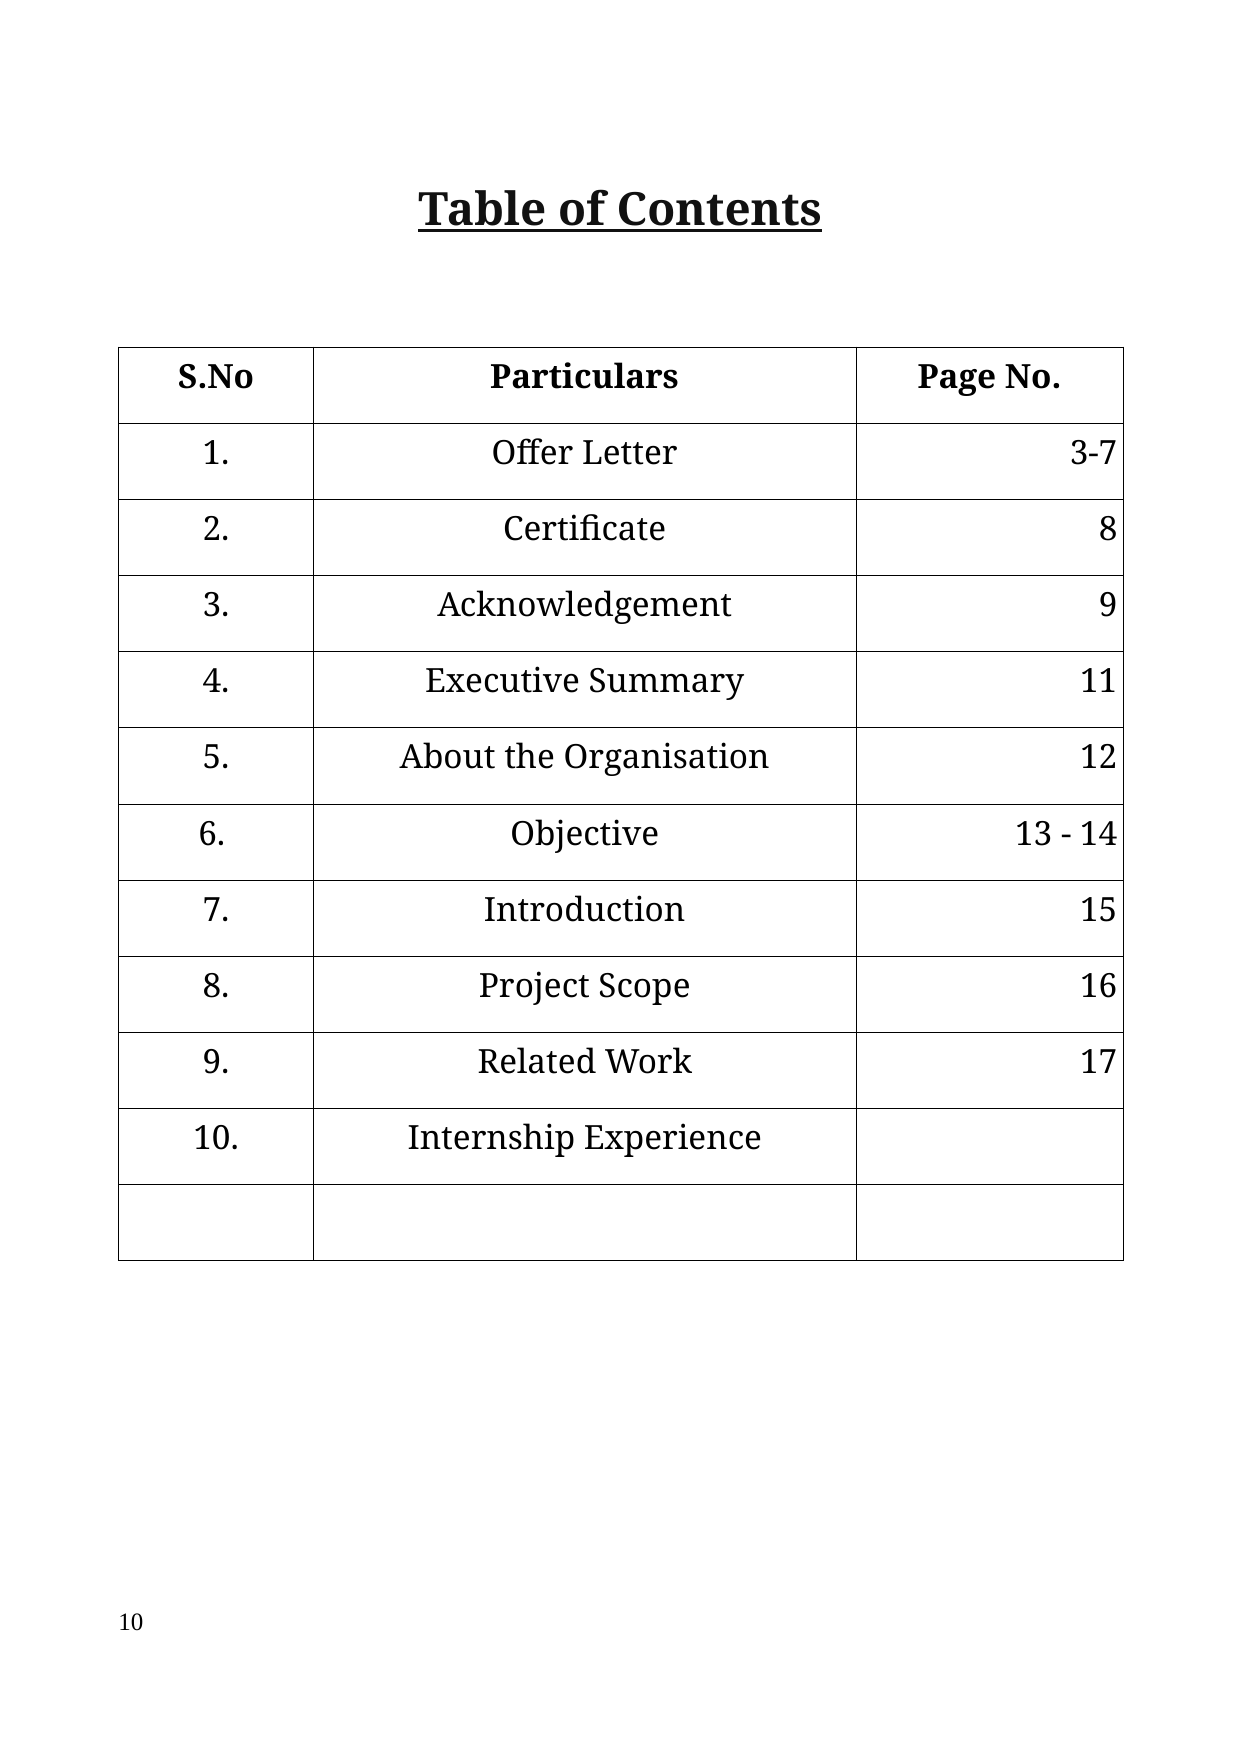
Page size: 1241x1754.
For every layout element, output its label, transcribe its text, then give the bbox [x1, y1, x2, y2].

table_cell Offer Letter [314, 424, 856, 499]
table_cell 11 [857, 652, 1123, 727]
table_cell Objective [314, 805, 856, 879]
table_cell About the Organisation [314, 728, 856, 803]
table_cell 2. [119, 500, 313, 575]
table_header Page No. [857, 348, 1123, 423]
table_cell 8. [119, 957, 313, 1032]
table_cell Project Scope [314, 957, 856, 1032]
table_cell 16 [857, 957, 1123, 1032]
table_cell 6. [119, 805, 313, 879]
table_cell 13 - 14 [857, 805, 1123, 879]
table_cell 15 [857, 881, 1123, 956]
table_cell 5. [119, 728, 313, 803]
table_header S.No [119, 348, 313, 423]
table_cell 9. [119, 1033, 313, 1108]
table_cell 8 [857, 500, 1123, 575]
table_cell Internship Experience [314, 1109, 856, 1184]
table_cell Certificate [314, 500, 856, 575]
table_cell 3-7 [857, 424, 1123, 499]
table_header Particulars [314, 348, 856, 423]
text Table of Contents [118, 176, 1122, 239]
table_cell 9 [857, 576, 1123, 651]
table_cell [119, 1185, 313, 1260]
table_cell 10. [119, 1109, 313, 1184]
table_cell 7. [119, 881, 313, 956]
table_cell 3. [119, 576, 313, 651]
table_cell 1. [119, 424, 313, 499]
table_cell 12 [857, 728, 1123, 803]
table_cell Related Work [314, 1033, 856, 1108]
table_cell 4. [119, 652, 313, 727]
table_cell Executive Summary [314, 652, 856, 727]
table_cell [857, 1109, 1123, 1184]
table_cell [314, 1185, 856, 1260]
table_cell Acknowledgement [314, 576, 856, 651]
table_cell Introduction [314, 881, 856, 956]
table_cell [857, 1185, 1123, 1260]
table_cell 17 [857, 1033, 1123, 1108]
